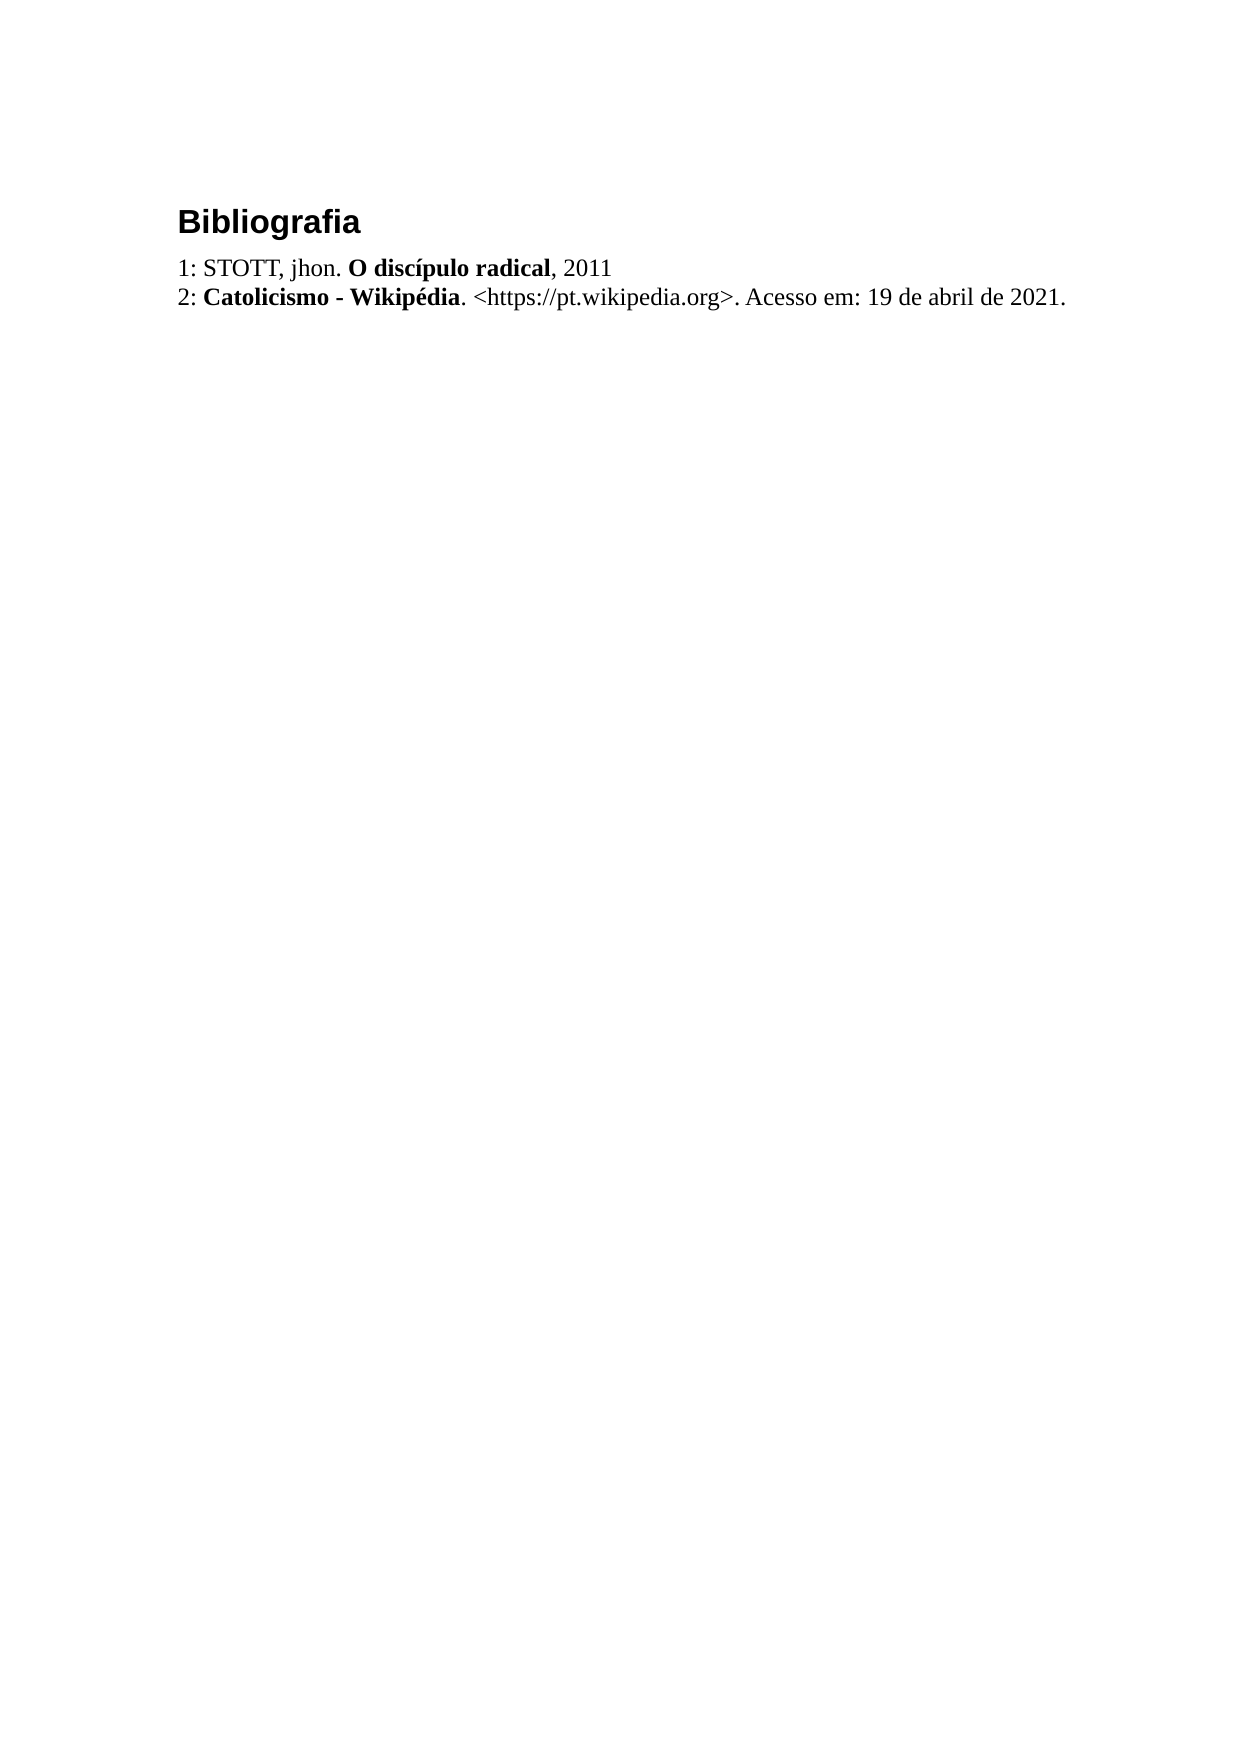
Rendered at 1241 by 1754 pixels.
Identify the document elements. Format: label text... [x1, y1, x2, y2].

text 1: STOTT, jhon. O discípulo radical, 2011 [177, 253, 1122, 282]
text 2: Catolicismo - Wikipédia. <https://pt.wikipedia.org>. Acesso em: 19 de abril de 2021. [177, 282, 1122, 311]
subtitle Bibliografia [177, 202, 1122, 241]
